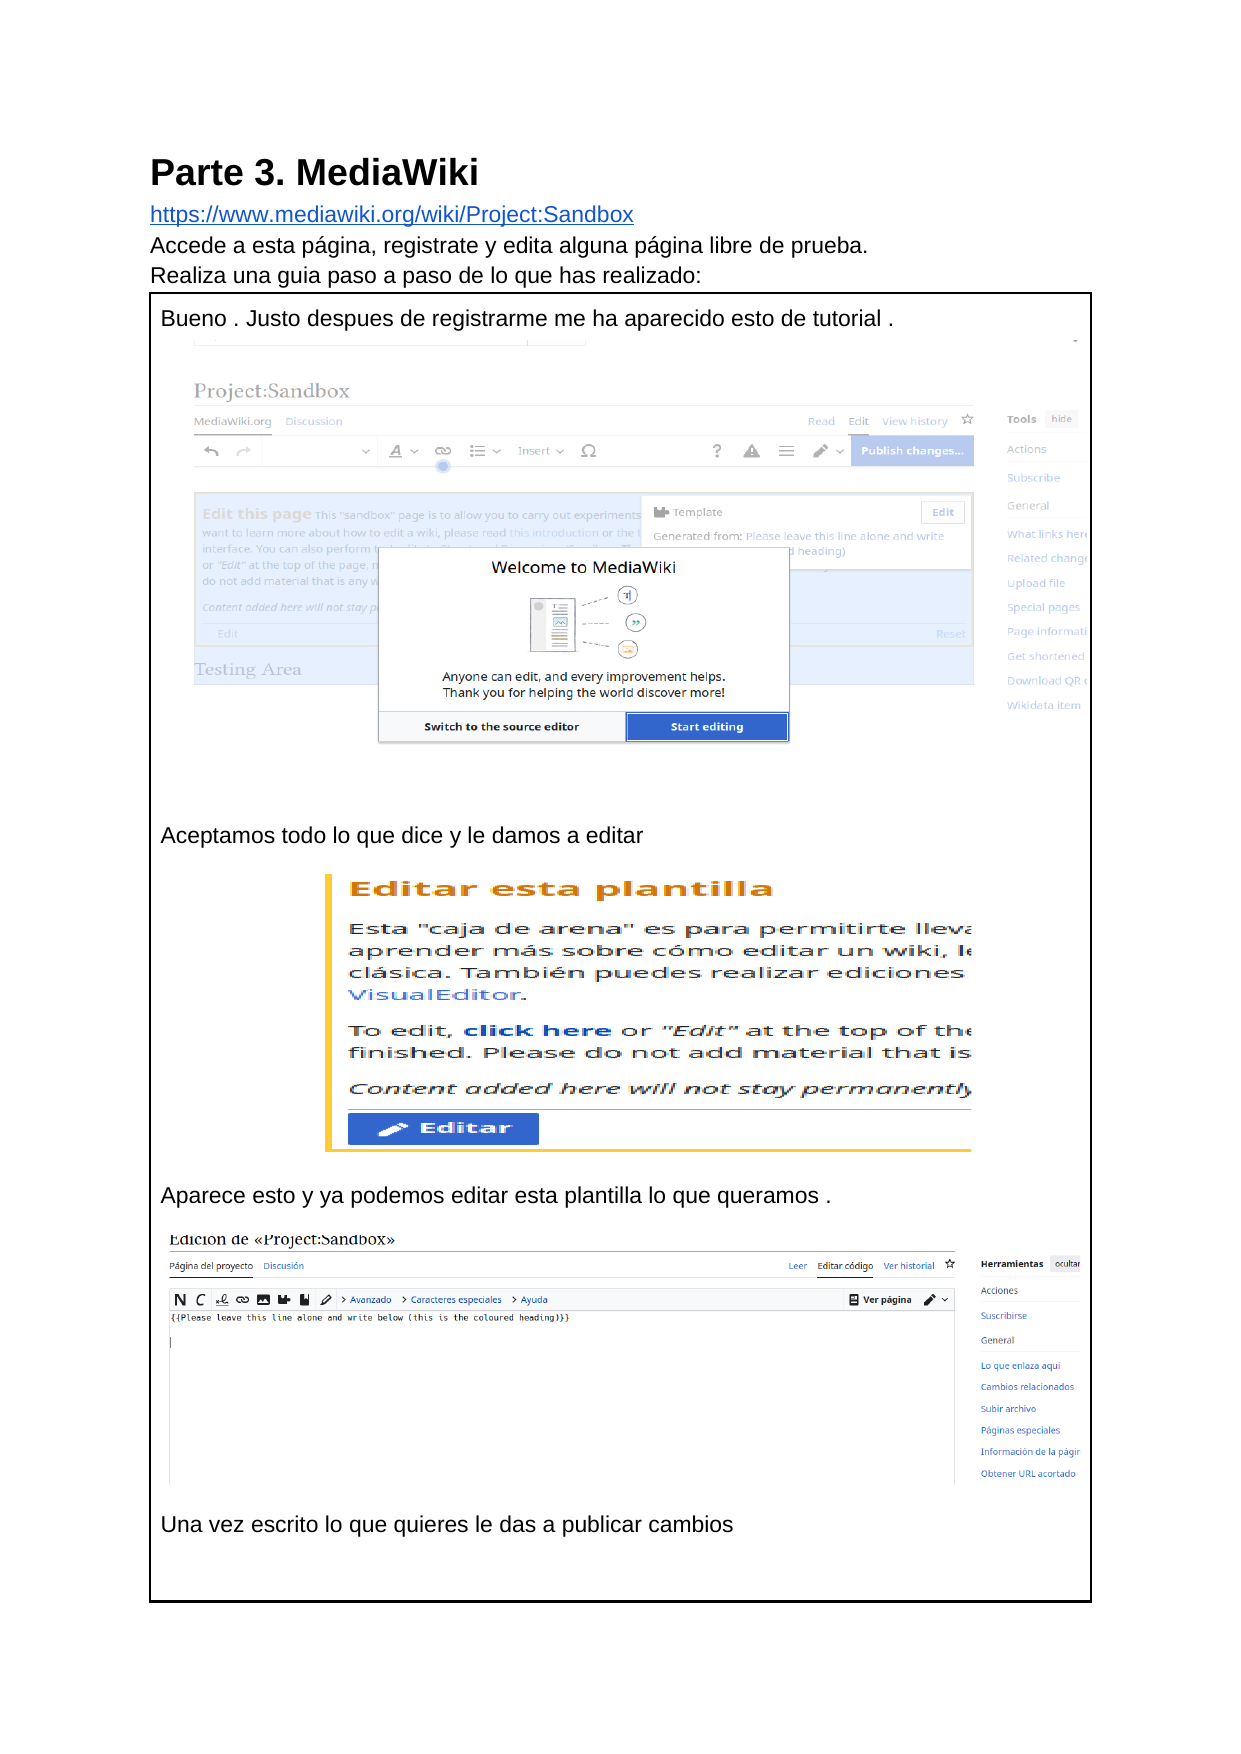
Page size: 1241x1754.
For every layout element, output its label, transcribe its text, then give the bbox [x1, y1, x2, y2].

subtitle Parte 3. MediaWiki [150, 150, 1090, 193]
table_header Bueno . Justo despues de registrarme me ha aparecido esto de tutorial . Aceptamos todo lo que dice y le damos a editar Aparece esto y ya podemos editar esta plantilla lo que queramos . Una vez escrito lo que quieres le das a publicar cambios [151, 294, 1090, 1600]
text Accede a esta página, registrate y edita alguna página libre de prueba. [150, 232, 1090, 258]
text https://www.mediawiki.org/wiki/Project:Sandbox [150, 201, 1090, 228]
picture [160, 1235, 1080, 1485]
picture [167, 340, 1088, 796]
text Realiza una guia paso a paso de lo que has realizado: [150, 262, 1090, 288]
picture [268, 874, 972, 1156]
